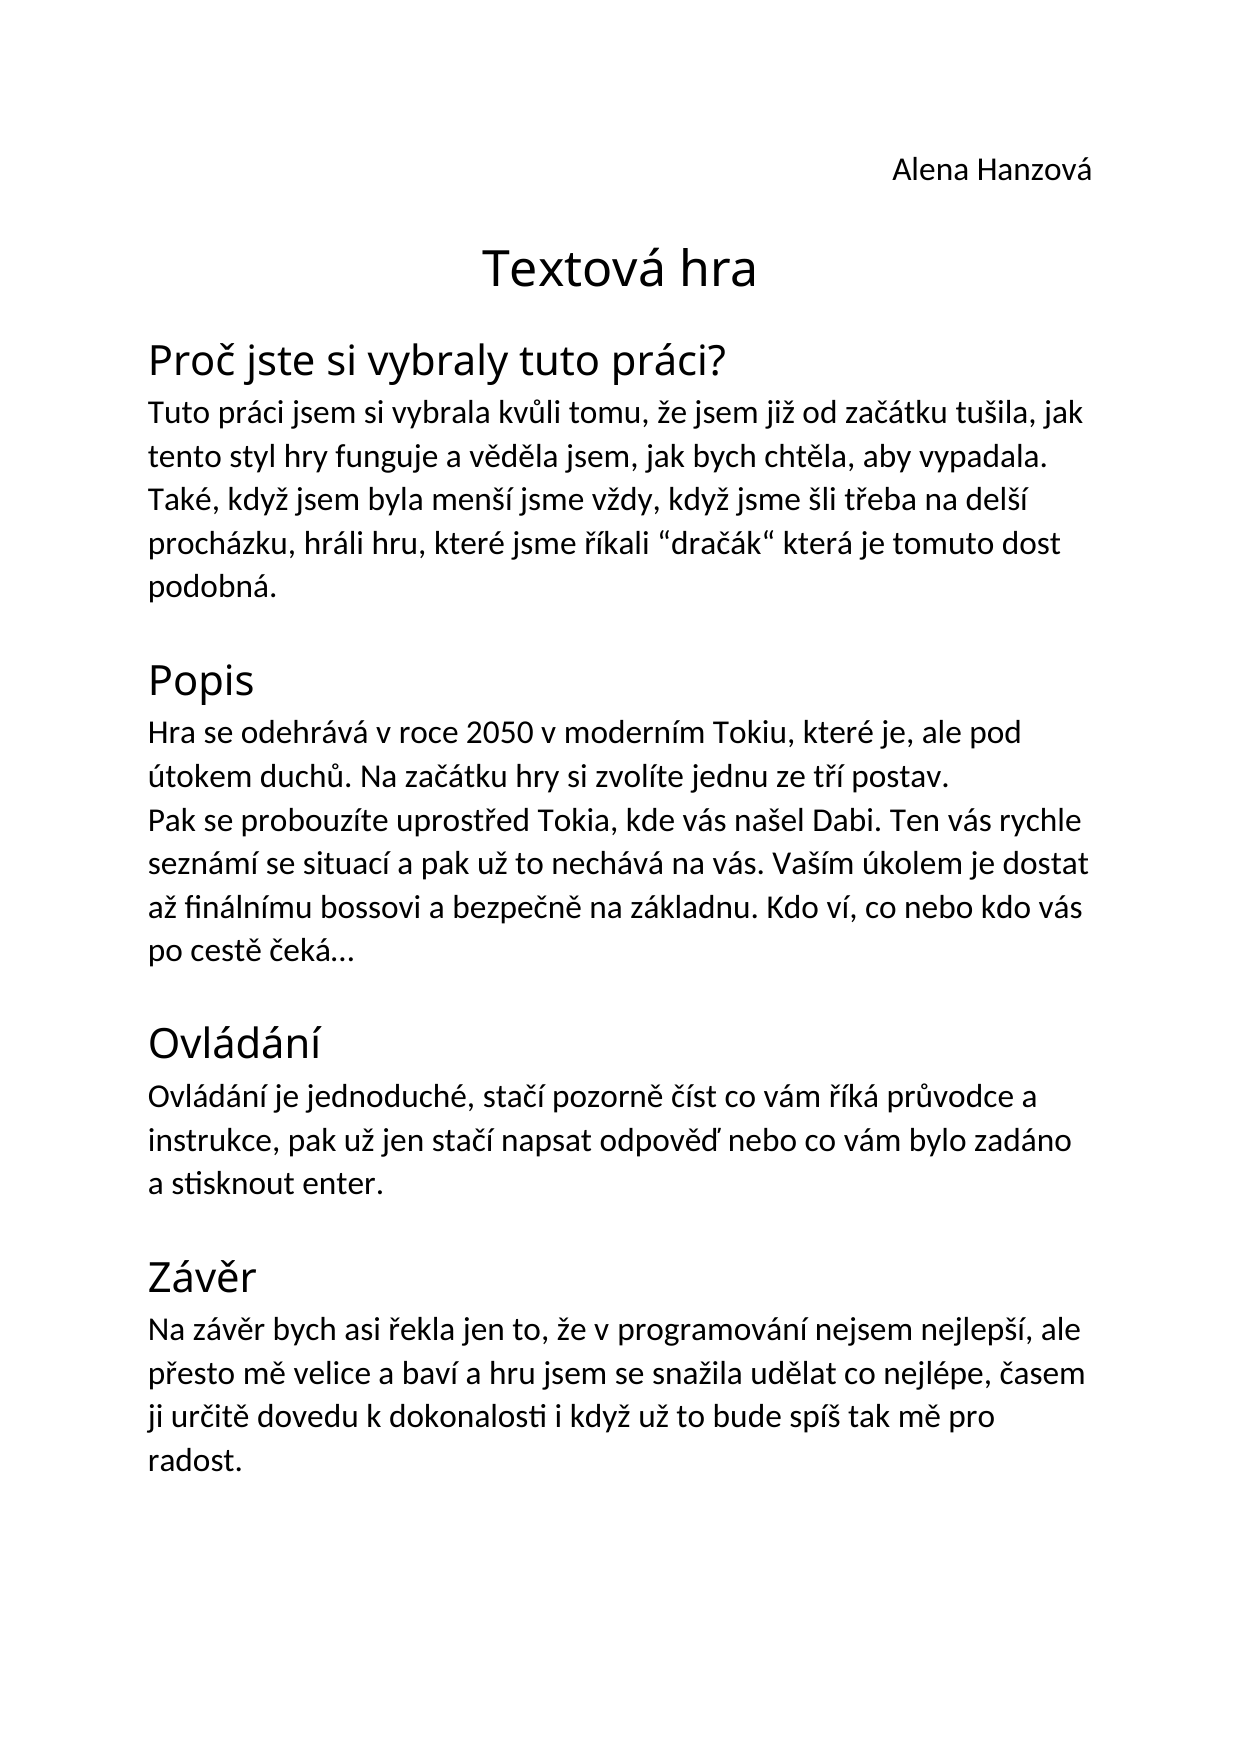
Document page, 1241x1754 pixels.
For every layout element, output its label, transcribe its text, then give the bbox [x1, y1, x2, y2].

subtitle Popis [148, 651, 1093, 707]
text Alena Hanzová [148, 148, 1093, 188]
text Ovládání je jednoduché, stačí pozorně číst co vám říká průvodce a instrukce, pak už jen stačí napsat odpověď nebo co vám bylo zadáno a stisknout enter. [148, 1075, 1093, 1203]
subtitle Ovládání [148, 1014, 1093, 1071]
text Tuto práci jsem si vybrala kvůli tomu, že jsem již od začátku tušila, jak tento styl hry funguje a věděla jsem, jak bych chtěla, aby vypadala. Také, když jsem byla menší jsme vždy, když jsme šli třeba na delší procházku, hráli hru, které jsme říkali “dračák“ která je tomuto dost podobná. [148, 391, 1093, 606]
text Hra se odehrává v roce 2050 v moderním Tokiu, které je, ale pod útokem duchů. Na začátku hry si zvolíte jednu ze tří postav. Pak se probouzíte uprostřed Tokia, kde vás našel Dabi. Ten vás rychle seznámí se situací a pak už to nechává na vás. Vaším úkolem je dostat až finálnímu bossovi a bezpečně na základnu. Kdo ví, co nebo kdo vás po cestě čeká… [148, 711, 1093, 970]
text Na závěr bych asi řekla jen to, že v programování nejsem nejlepší, ale přesto mě velice a baví a hru jsem se snažila udělat co nejlépe, časem ji určitě dovedu k dokonalosti i když už to bude spíš tak mě pro radost. [148, 1308, 1093, 1479]
subtitle Textová hra [148, 233, 1093, 301]
subtitle Závěr [148, 1247, 1093, 1304]
subtitle Proč jste si vybraly tuto práci? [148, 331, 1093, 387]
